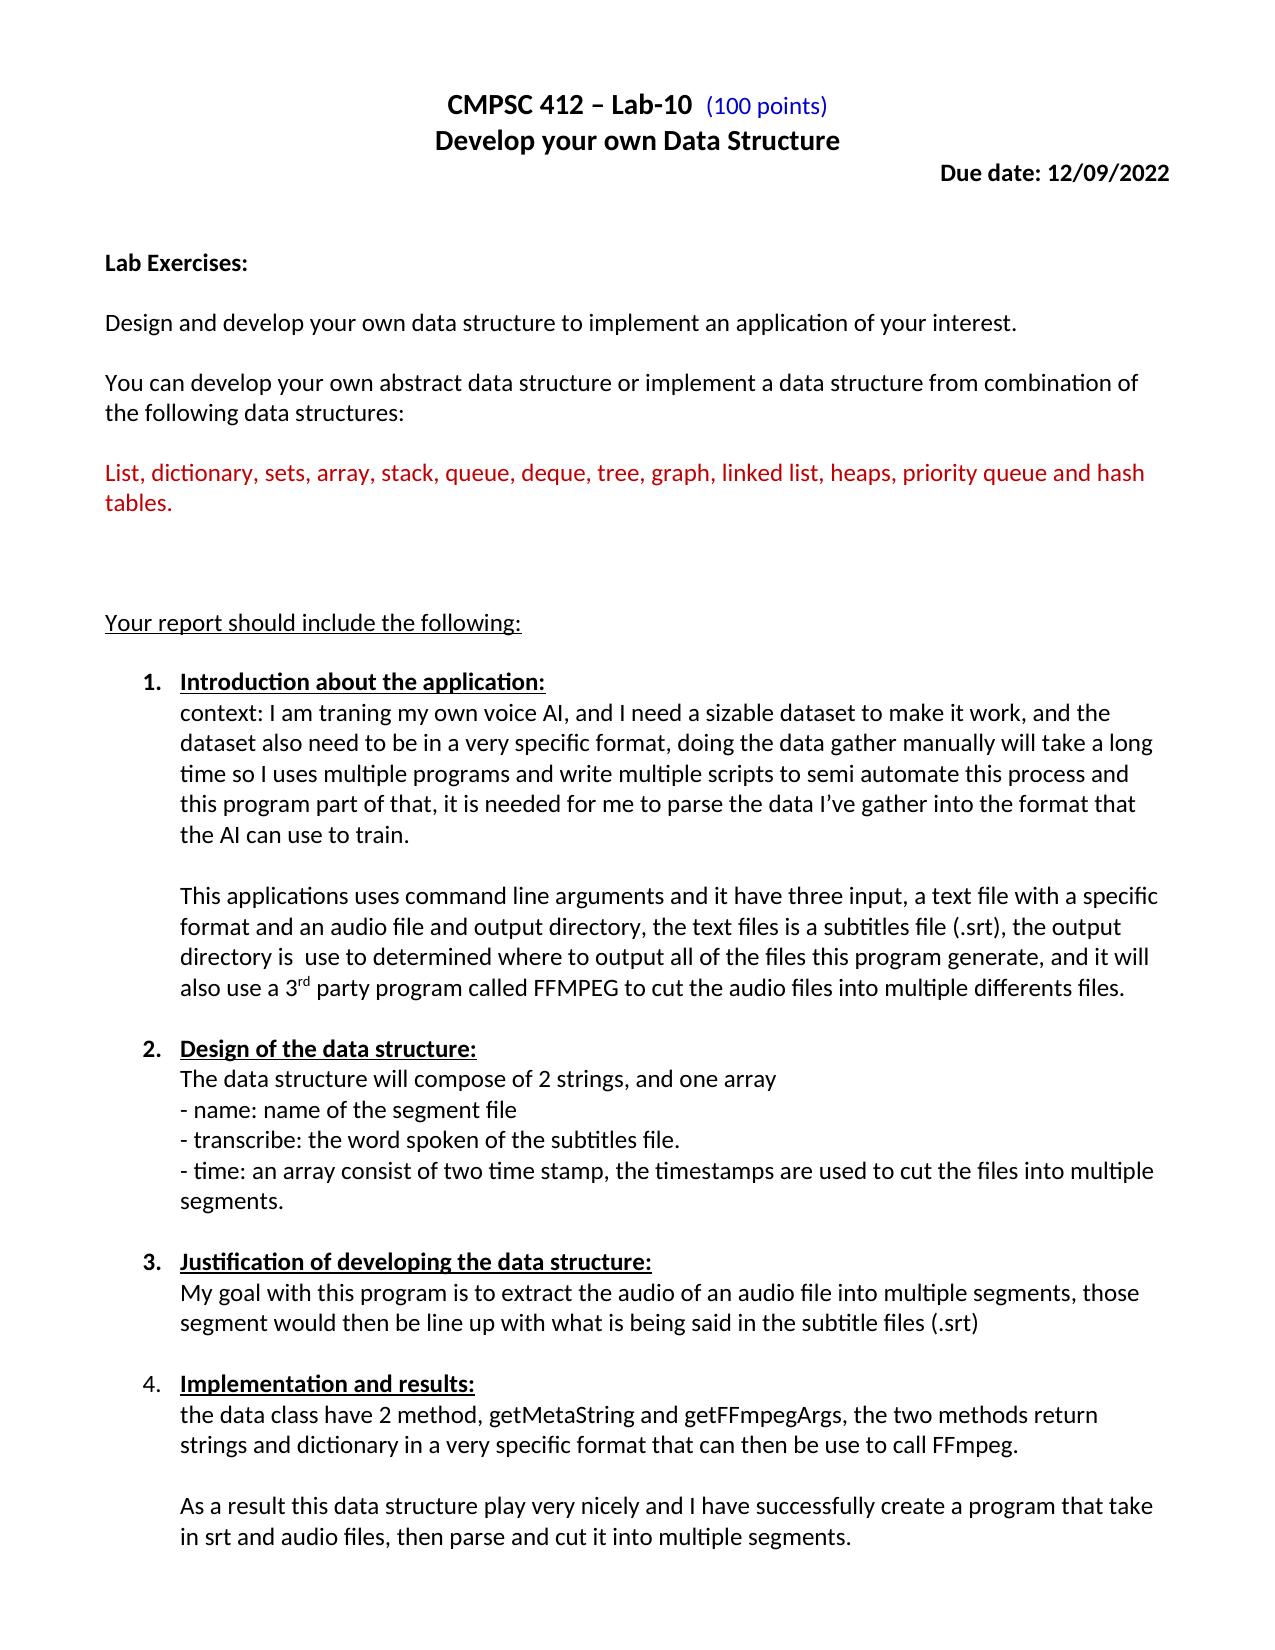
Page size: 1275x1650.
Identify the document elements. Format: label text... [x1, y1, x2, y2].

text You can develop your own abstract data structure or implement a data structure from combination of the following data structures: [105, 367, 1170, 428]
list Justification of developing the data structure: [142, 1246, 1170, 1277]
list Design of the data structure: [142, 1033, 1170, 1063]
list - name: name of the segment file [180, 1094, 1170, 1124]
list Introduction about the application: [142, 666, 1170, 697]
text Lab Exercises: [105, 247, 1170, 278]
text List, dictionary, sets, array, stack, queue, deque, tree, graph, linked list, heaps, priority queue and hash tables. [105, 457, 1170, 518]
text CMPSC 412 – Lab-10 (100 points) [105, 86, 1170, 122]
list context: I am traning my own voice AI, and I need a sizable dataset to make it work, and the dataset also need to be in a very specific format, doing the data gather manually will take a long time so I uses multiple programs and write multiple scripts to semi automate this process and this program part of that, it is needed for me to parse the data I’ve gather into the format that the AI can use to train. [180, 697, 1170, 849]
list - time: an array consist of two time stamp, the timestamps are used to cut the files into multiple segments. [180, 1155, 1170, 1216]
list the data class have 2 method, getMetaString and getFFmpegArgs, the two methods return strings and dictionary in a very specific format that can then be use to call FFmpeg. [180, 1399, 1170, 1460]
list The data structure will compose of 2 strings, and one array [180, 1063, 1170, 1094]
text Develop your own Data Structure [105, 122, 1170, 157]
list As a result this data structure play very nicely and I have successfully create a program that take in srt and audio files, then parse and cut it into multiple segments. [180, 1491, 1170, 1552]
text Design and develop your own data structure to implement an application of your interest. [105, 307, 1170, 337]
list Implementation and results: [142, 1368, 1170, 1399]
list My goal with this program is to extract the audio of an audio file into multiple segments, those segment would then be line up with what is being said in the subtitle files (.srt) [180, 1277, 1170, 1338]
text Your report should include the following: [105, 607, 1170, 637]
list - transcribe: the word spoken of the subtitles file. [105, 1124, 1170, 1155]
subtitle Due date: 12/09/2022 [105, 157, 1170, 188]
list This applications uses command line arguments and it have three input, a text file with a specific format and an audio file and output directory, the text files is a subtitles file (.srt), the output directory is use to determined where to output all of the files this program generate, and it will also use a 3rd party program called FFMPEG to cut the audio files into multiple differents files. [180, 880, 1170, 1002]
